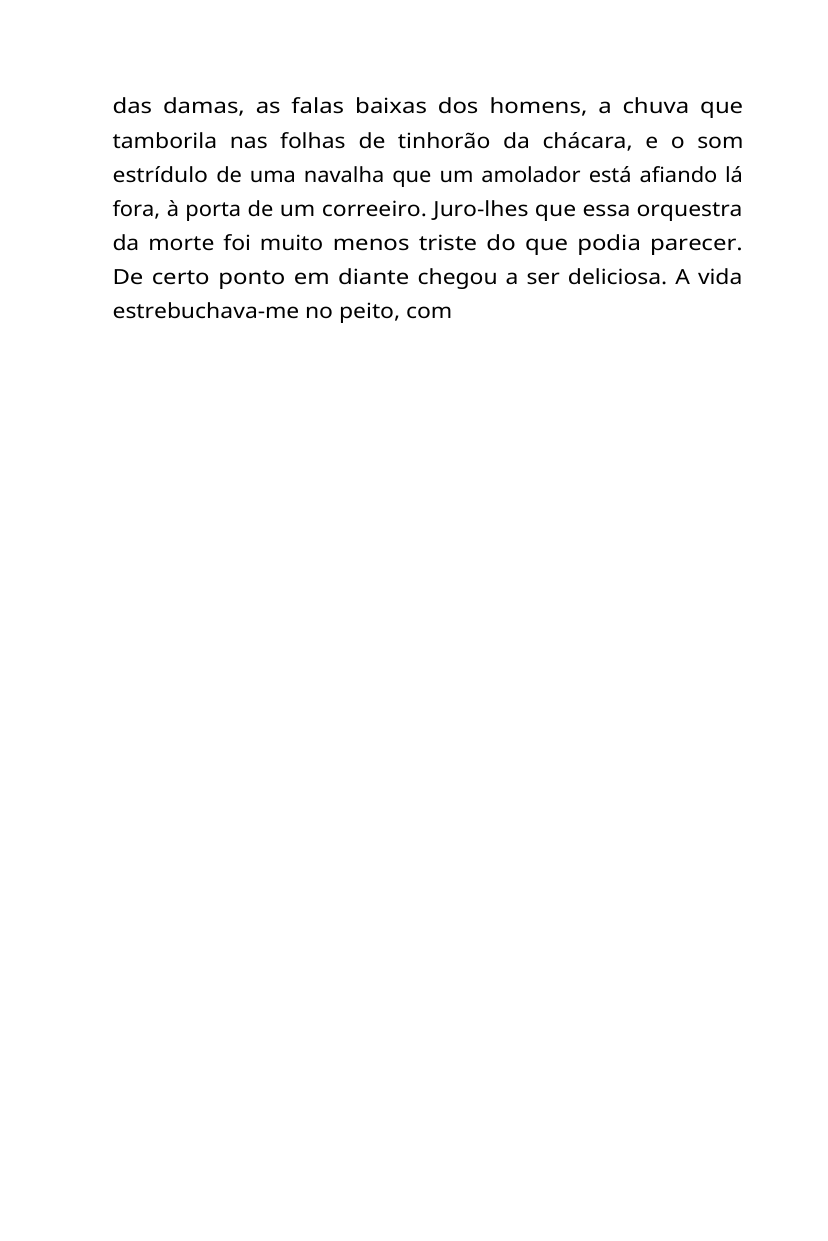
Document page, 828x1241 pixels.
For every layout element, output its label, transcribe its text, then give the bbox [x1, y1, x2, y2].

text das damas, as falas baixas dos homens, a chuva que tamborila nas folhas de tinhorão da chácara, e o som estrídulo de uma navalha que um amolador está afiando lá fora, à porta de um correeiro. Juro-lhes que essa orquestra da morte foi muito menos triste do que podia parecer. De certo ponto em diante chegou a ser deliciosa. A vida estrebuchava-me no peito, com [112, 92, 743, 324]
